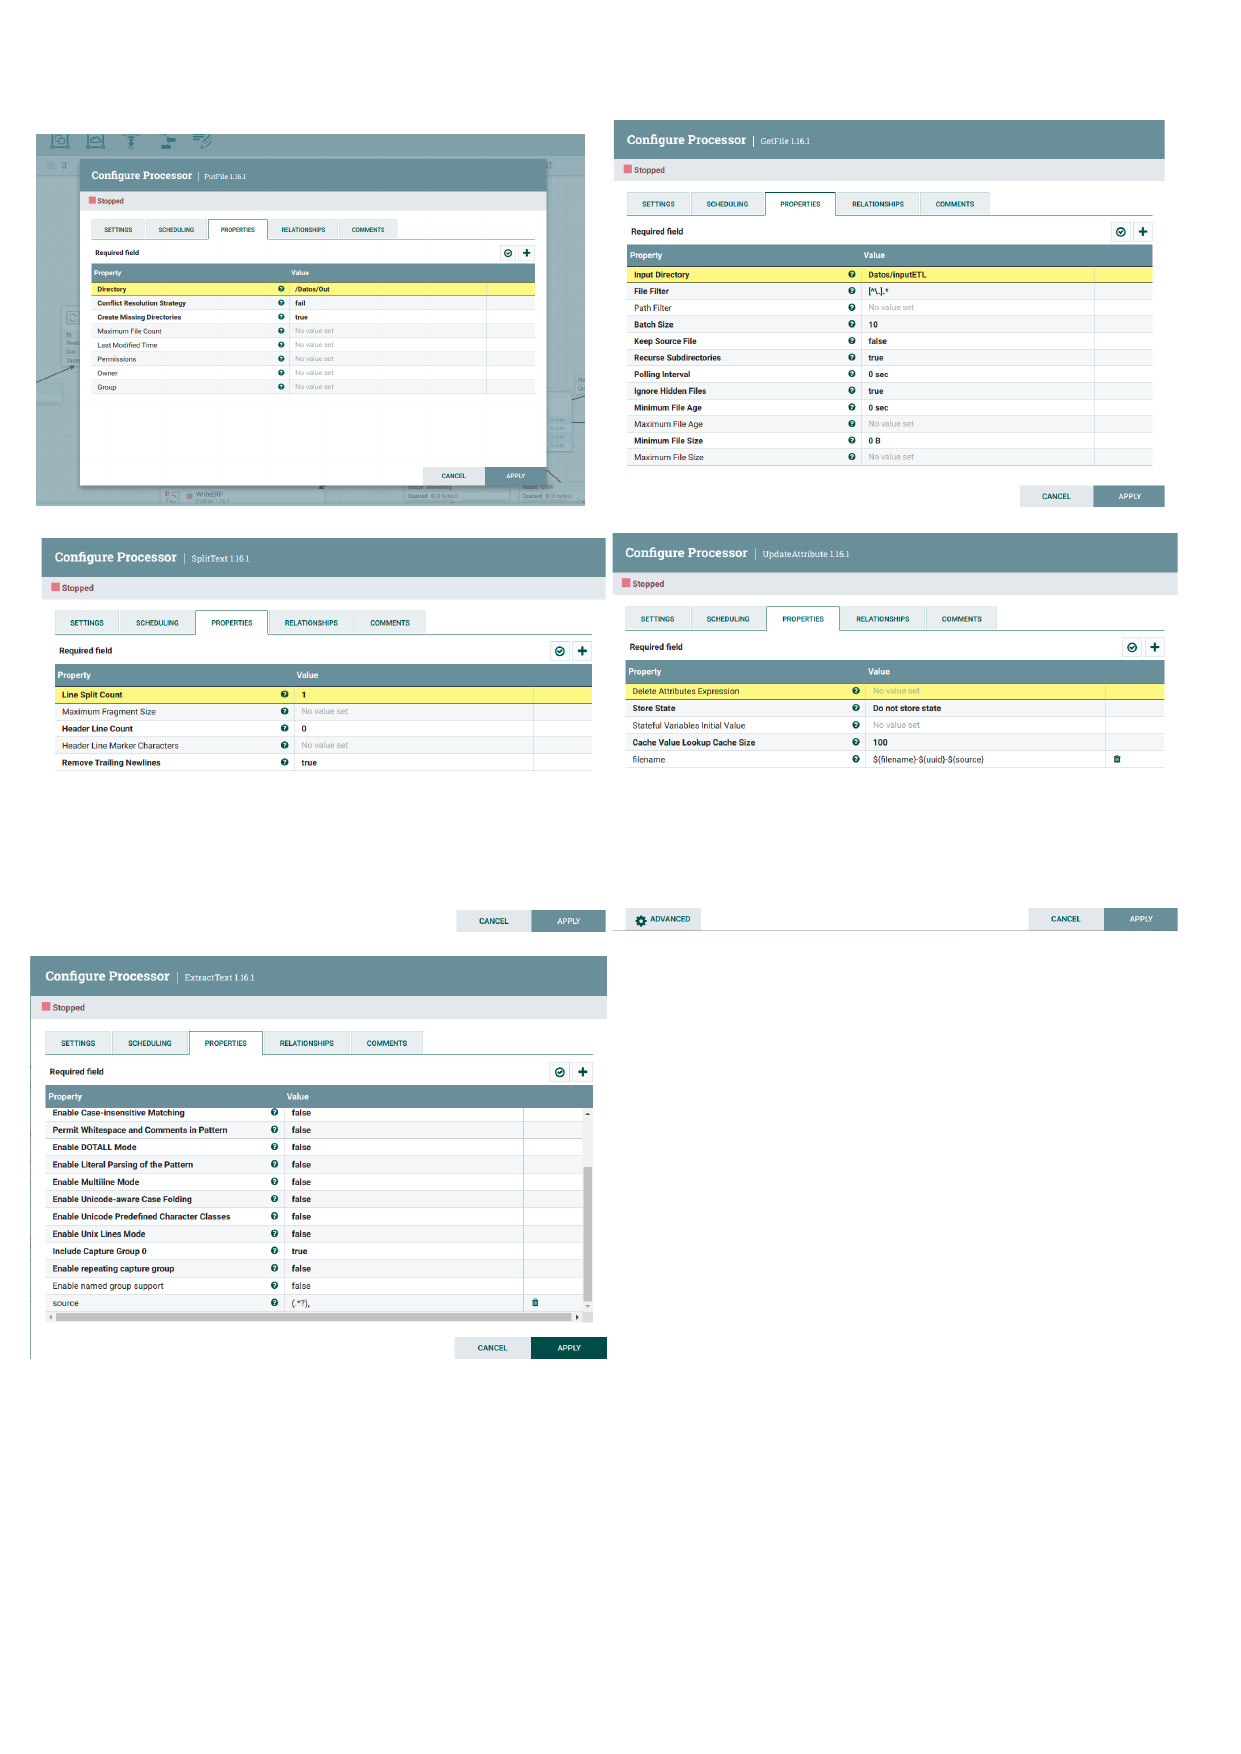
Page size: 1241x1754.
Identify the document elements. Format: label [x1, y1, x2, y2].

picture [41, 538, 606, 932]
picture [30, 956, 607, 1359]
picture [36, 134, 585, 506]
picture [612, 533, 1178, 931]
picture [613, 120, 1165, 507]
